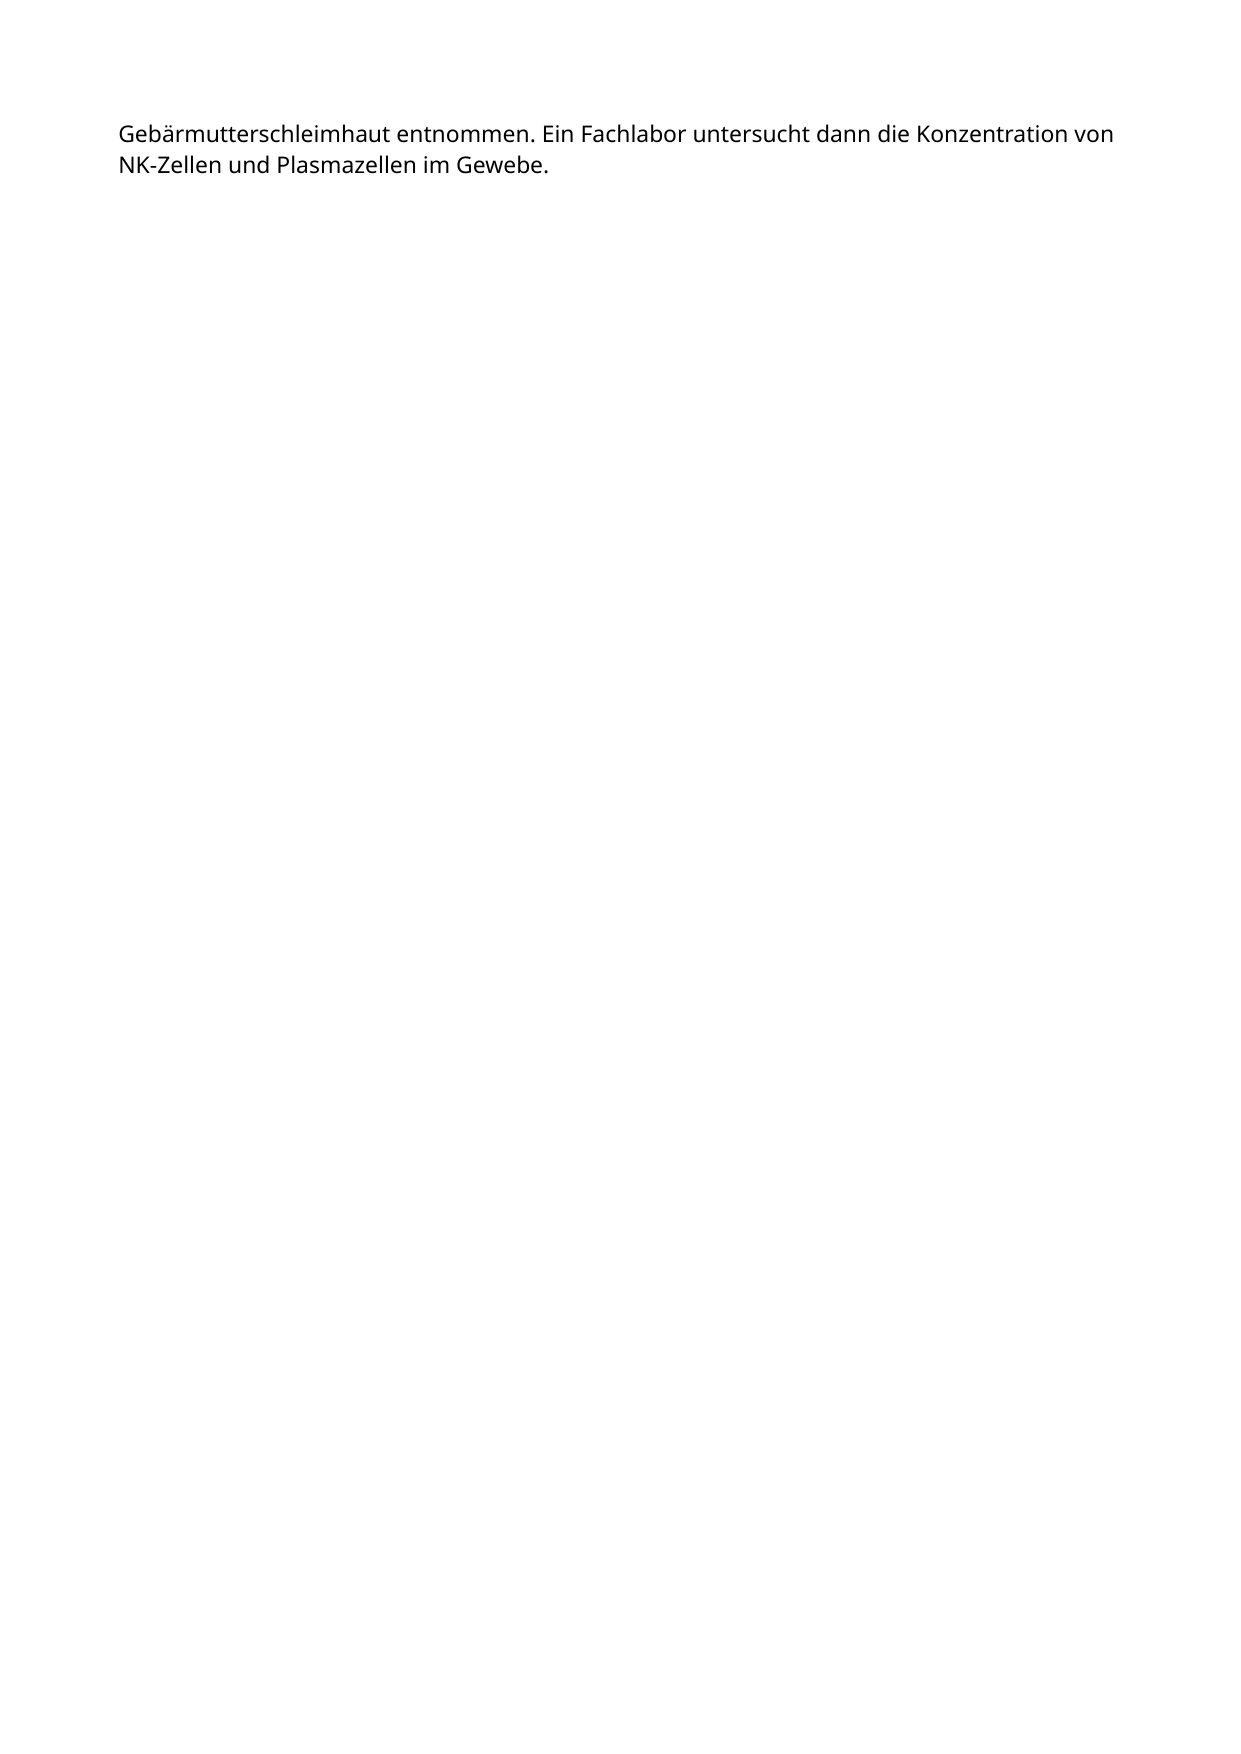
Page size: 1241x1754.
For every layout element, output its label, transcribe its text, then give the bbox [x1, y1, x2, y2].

text Gebärmutterschleimhaut entnommen. Ein Fachlabor untersucht dann die Konzentration von NK-Zellen und Plasmazellen im Gewebe. [118, 118, 1122, 181]
